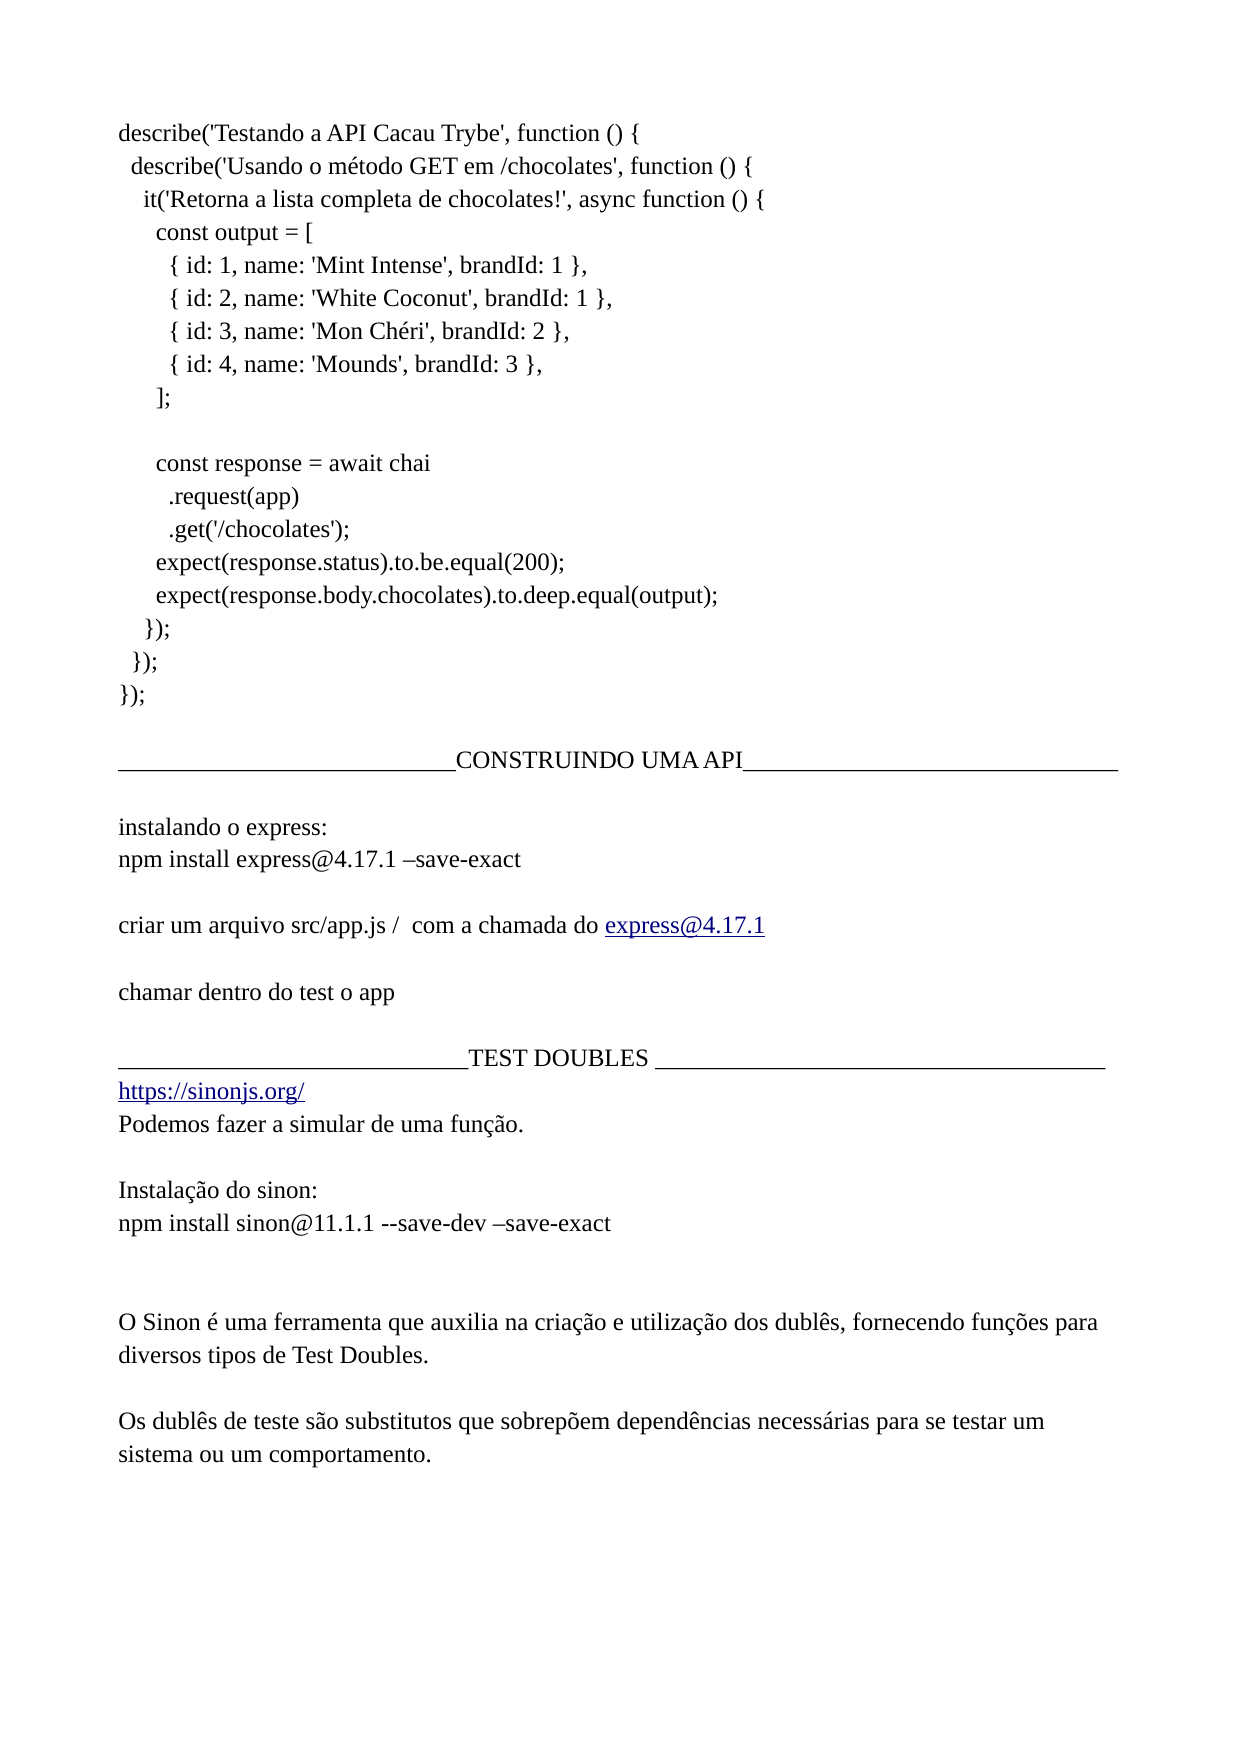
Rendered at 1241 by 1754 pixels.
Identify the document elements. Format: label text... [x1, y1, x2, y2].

text const output = [ [118, 217, 1122, 246]
text { id: 2, name: 'White Coconut', brandId: 1 }, [118, 283, 1122, 312]
text describe('Testando a API Cacau Trybe', function () { [118, 118, 1122, 147]
text { id: 3, name: 'Mon Chéri', brandId: 2 }, [118, 316, 1122, 345]
text it('Retorna a lista completa de chocolates!', async function () { [118, 184, 1122, 213]
text https://sinonjs.org/ [118, 1076, 1122, 1104]
text const response = await chai [118, 448, 1122, 477]
text }); [118, 679, 1122, 708]
text expect(response.status).to.be.equal(200); [118, 547, 1122, 576]
text { id: 4, name: 'Mounds', brandId: 3 }, [118, 349, 1122, 378]
text ___________________________CONSTRUINDO UMA API______________________________ [118, 746, 1122, 774]
text }); [118, 613, 1122, 642]
text chamar dentro do test o app [118, 977, 1122, 1005]
text Os dublês de teste são substitutos que sobrepõem dependências necessárias para se testar um sistema ou um comportamento. [118, 1406, 1122, 1468]
text ____________________________TEST DOUBLES ____________________________________ [118, 1043, 1122, 1071]
text .request(app) [118, 481, 1122, 510]
text expect(response.body.chocolates).to.deep.equal(output); [118, 580, 1122, 609]
text .get('/chocolates'); [118, 514, 1122, 543]
text npm install sinon@11.1.1 --save-dev –save-exact [118, 1208, 1122, 1237]
text npm install express@4.17.1 –save-exact [118, 844, 1122, 873]
text instalando o express: [118, 812, 1122, 840]
text Podemos fazer a simular de uma função. [118, 1109, 1122, 1137]
text { id: 1, name: 'Mint Intense', brandId: 1 }, [118, 250, 1122, 279]
text criar um arquivo src/app.js / com a chamada do express@4.17.1 [118, 911, 1122, 939]
text Instalação do sinon: [118, 1175, 1122, 1203]
text }); [118, 646, 1122, 675]
text describe('Usando o método GET em /chocolates', function () { [118, 151, 1122, 180]
text O Sinon é uma ferramenta que auxilia na criação e utilização dos dublês, fornecendo funções para diversos tipos de Test Doubles. [118, 1307, 1122, 1369]
text ]; [118, 382, 1122, 411]
